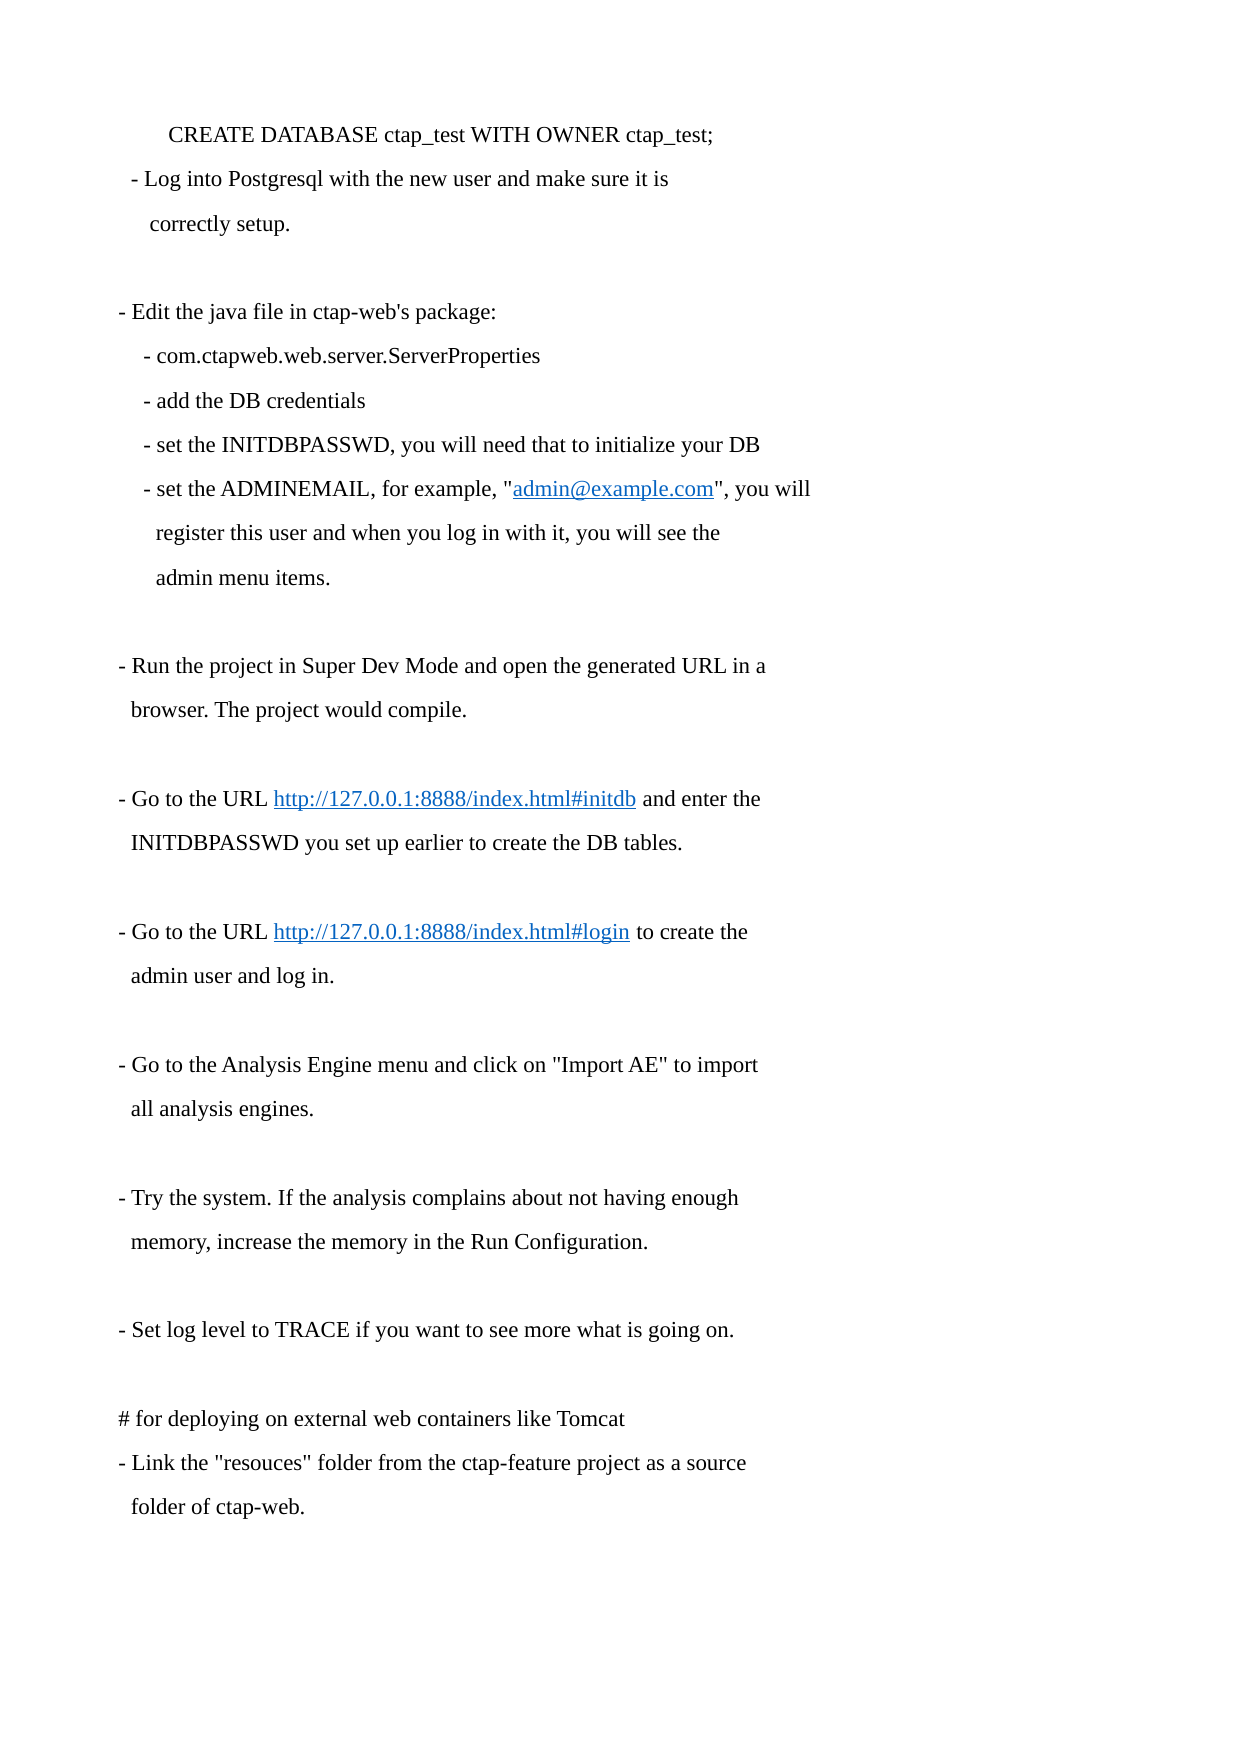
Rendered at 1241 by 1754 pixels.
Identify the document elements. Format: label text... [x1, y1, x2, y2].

text - Set log level to TRACE if you want to see more what is going on. [118, 1313, 1122, 1343]
text - Edit the java file in ctap-web's package: [118, 295, 1122, 325]
text - Go to the Analysis Engine menu and click on "Import AE" to import [118, 1048, 1122, 1077]
text all analysis engines. [118, 1092, 1122, 1122]
text # for deploying on external web containers like Tomcat [118, 1402, 1122, 1432]
text - com.ctapweb.web.server.ServerProperties [118, 339, 1122, 369]
text - Try the system. If the analysis complains about not having enough [118, 1181, 1122, 1210]
text - set the INITDBPASSWD, you will need that to initialize your DB [118, 428, 1122, 458]
text admin user and log in. [118, 959, 1122, 989]
text - Log into Postgresql with the new user and make sure it is [118, 162, 1122, 192]
text register this user and when you log in with it, you will see the [118, 517, 1122, 546]
text - add the DB credentials [118, 384, 1122, 413]
text CREATE DATABASE ctap_test WITH OWNER ctap_test; [118, 118, 1122, 148]
text - set the ADMINEMAIL, for example, "admin@example.com", you will [118, 472, 1122, 502]
text correctly setup. [118, 207, 1122, 236]
text memory, increase the memory in the Run Configuration. [118, 1225, 1122, 1254]
text - Run the project in Super Dev Mode and open the generated URL in a [118, 649, 1122, 679]
text - Link the "resouces" folder from the ctap-feature project as a source [118, 1446, 1122, 1476]
text - Go to the URL http://127.0.0.1:8888/index.html#initdb and enter the [118, 782, 1122, 812]
text folder of ctap-web. [118, 1491, 1122, 1520]
text browser. The project would compile. [118, 694, 1122, 723]
text INITDBPASSWD you set up earlier to create the DB tables. [118, 826, 1122, 856]
text admin menu items. [118, 561, 1122, 591]
text - Go to the URL http://127.0.0.1:8888/index.html#login to create the [118, 915, 1122, 945]
